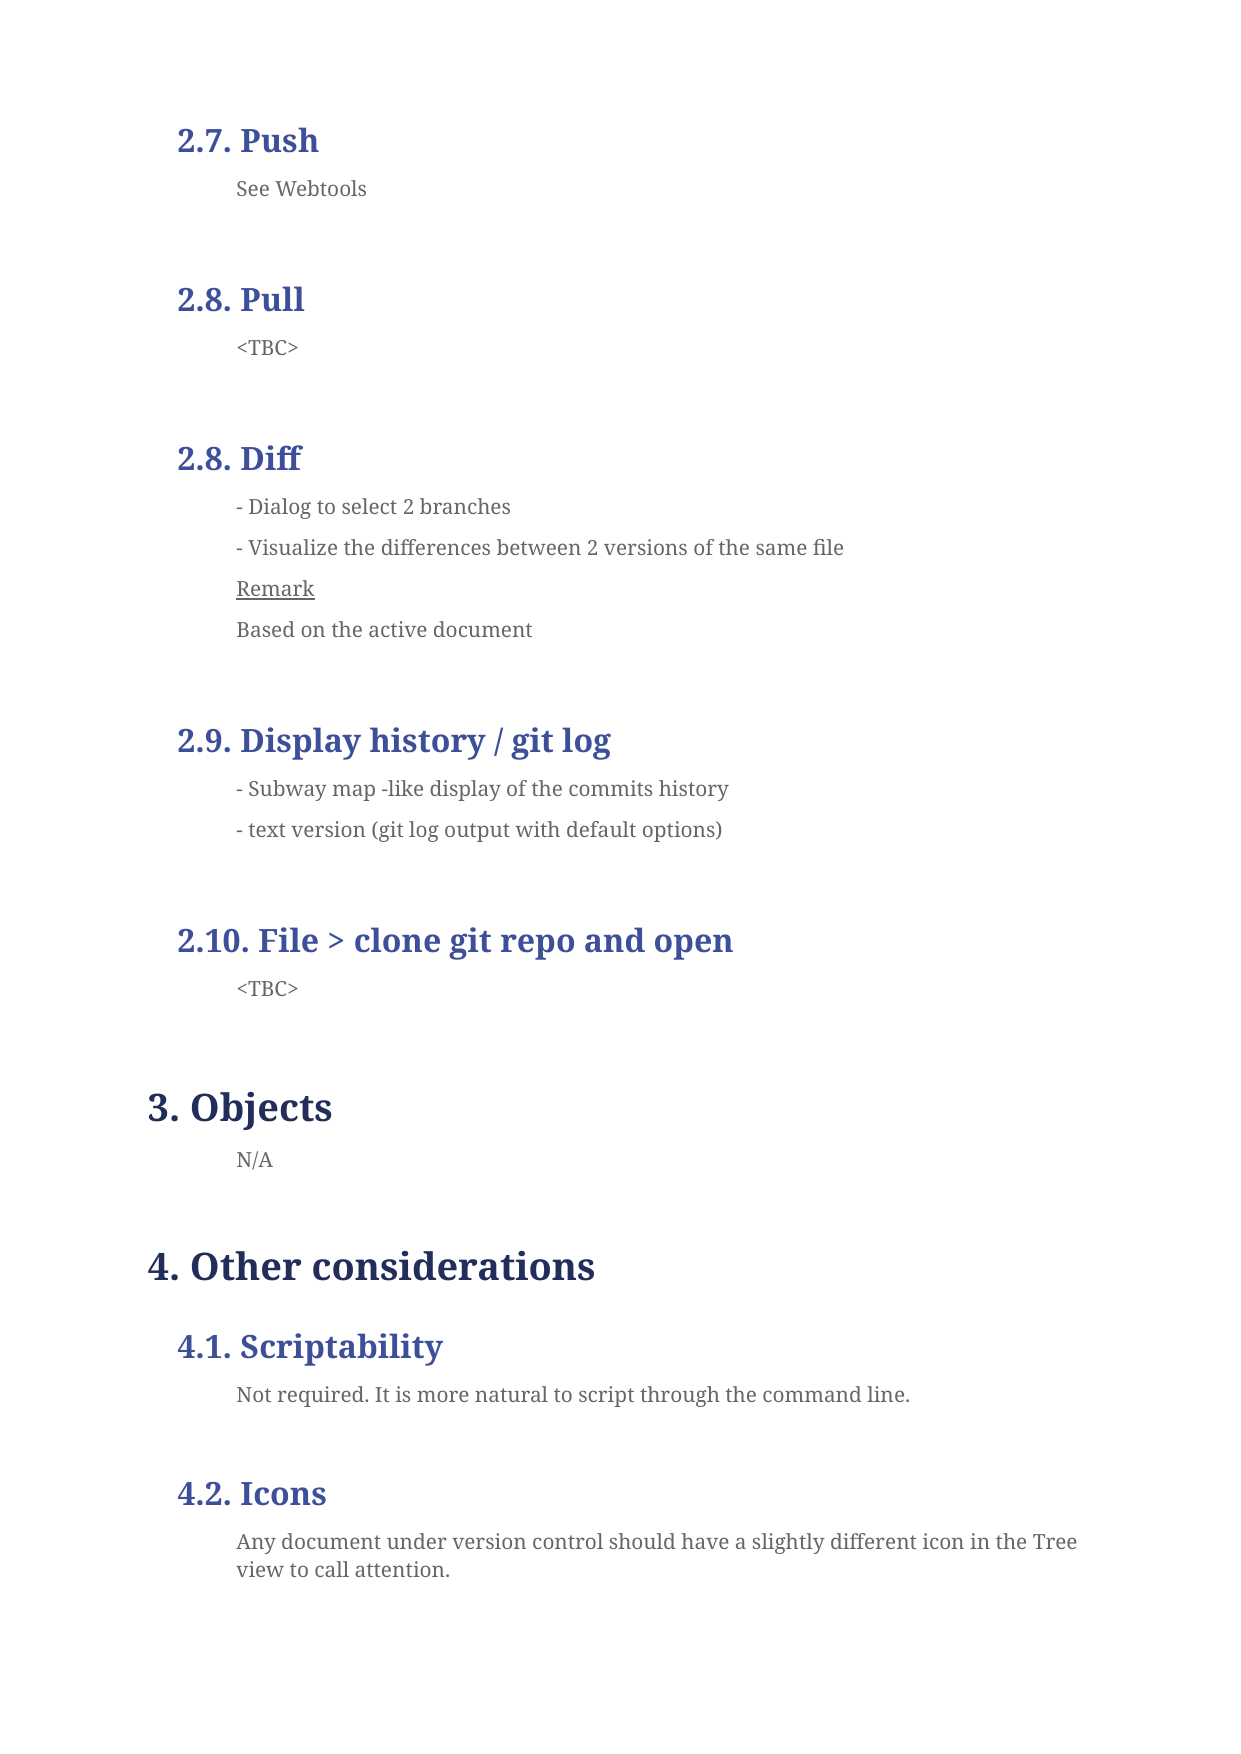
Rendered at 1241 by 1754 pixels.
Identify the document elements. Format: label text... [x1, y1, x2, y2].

text <TBC> [236, 333, 1122, 362]
subtitle 3. Objects [148, 1081, 1122, 1132]
text Remark [236, 574, 1122, 603]
text - Visualize the differences between 2 versions of the same file [236, 533, 1122, 562]
text Any document under version control should have a slightly different icon in the Tree view to call attention. [236, 1527, 1122, 1584]
text Not required. It is more natural to script through the command line. [236, 1381, 1122, 1409]
text - Subway map -like display of the commits history [236, 774, 1122, 802]
subtitle 2.7. Push [177, 118, 1122, 162]
subtitle 4.1. Scriptability [177, 1324, 1122, 1368]
text - Dialog to select 2 branches [236, 492, 1122, 521]
text Based on the active document [236, 615, 1122, 643]
text - text version (git log output with default options) [236, 815, 1122, 843]
text N/A [236, 1145, 1122, 1173]
subtitle 2.9. Display history / git log [177, 718, 1122, 762]
subtitle 2.8. Pull [177, 277, 1122, 321]
subtitle 4. Other considerations [148, 1239, 1122, 1291]
subtitle 4.2. Icons [177, 1471, 1122, 1514]
text See Webtools [236, 174, 1122, 203]
subtitle 2.10. File > clone git repo and open [177, 918, 1122, 961]
text <TBC> [236, 974, 1122, 1002]
subtitle 2.8. Diff [177, 436, 1122, 480]
